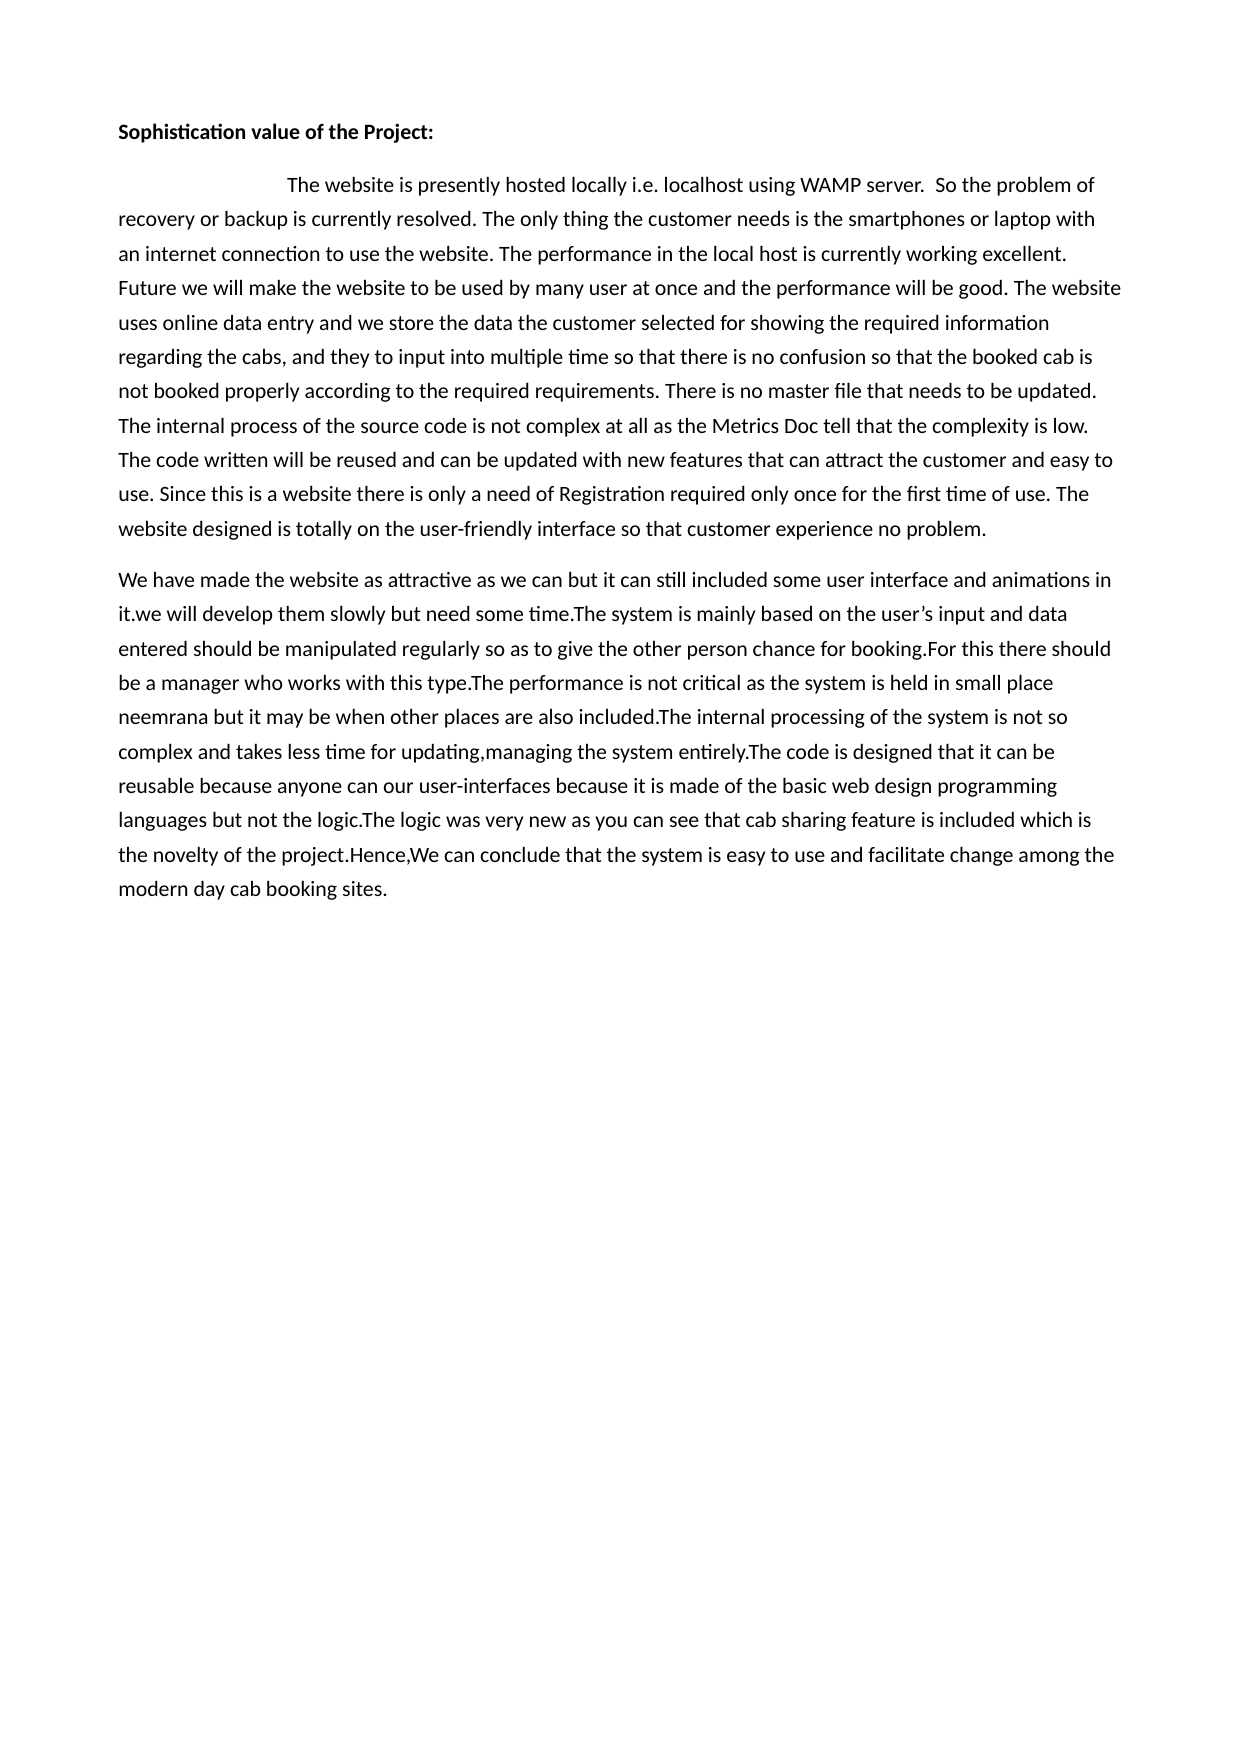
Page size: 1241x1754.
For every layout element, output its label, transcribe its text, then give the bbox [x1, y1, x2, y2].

text We have made the website as attractive as we can but it can still included some user interface and animations in it.we will develop them slowly but need some time.The system is mainly based on the user’s input and data entered should be manipulated regularly so as to give the other person chance for booking.For this there should be a manager who works with this type.The performance is not critical as the system is held in small place neemrana but it may be when other places are also included.The internal processing of the system is not so complex and takes less time for updating,managing the system entirely.The code is designed that it can be reusable because anyone can our user-interfaces because it is made of the basic web design programming languages but not the logic.The logic was very new as you can see that cab sharing feature is included which is the novelty of the project.Hence,We can conclude that the system is easy to use and facilitate change among the modern day cab booking sites. [118, 566, 1122, 902]
text Sophistication value of the Project: [118, 118, 1122, 145]
text The website is presently hosted locally i.e. localhost using WAMP server. So the problem of recovery or backup is currently resolved. The only thing the customer needs is the smartphones or laptop with an internet connection to use the website. The performance in the local host is currently working excellent. Future we will make the website to be used by many user at once and the performance will be good. The website uses online data entry and we store the data the customer selected for showing the required information regarding the cabs, and they to input into multiple time so that there is no confusion so that the booked cab is not booked properly according to the required requirements. There is no master file that needs to be updated. The internal process of the source code is not complex at all as the Metrics Doc tell that the complexity is low. The code written will be reused and can be updated with new features that can attract the customer and easy to use. Since this is a website there is only a need of Registration required only once for the first time of use. The website designed is totally on the user-friendly interface so that customer experience no problem. [118, 169, 1122, 542]
